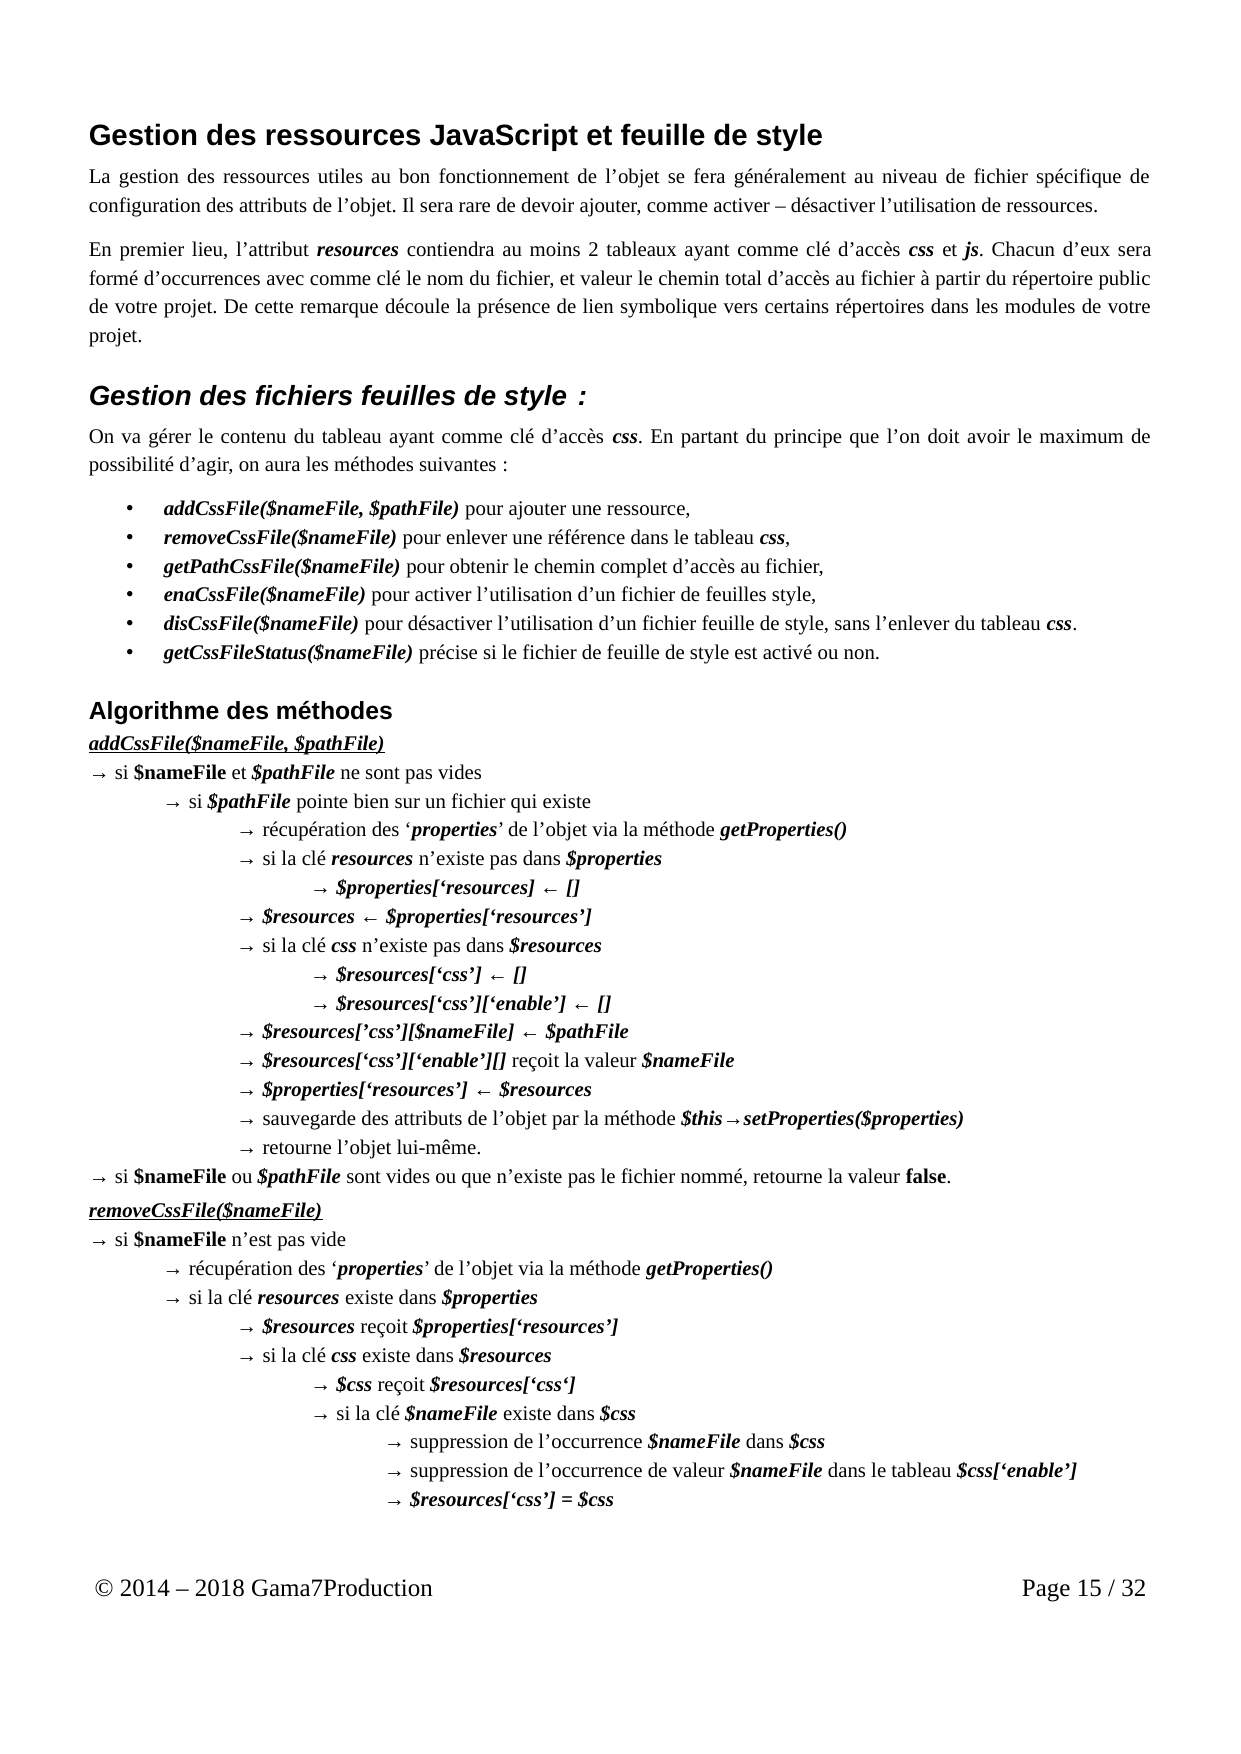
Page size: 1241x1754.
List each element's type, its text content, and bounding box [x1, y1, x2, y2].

list enaCssFile($nameFile) pour activer l’utilisation d’un fichier de feuilles style, [126, 582, 1152, 606]
text → $resources ← $properties[‘resources’] [236, 904, 1152, 928]
text → récupération des ‘properties’ de l’objet via la méthode getProperties() [88, 1256, 1152, 1280]
text → retourne l’objet lui-même. [88, 1135, 1152, 1159]
text On va gérer le contenu du tableau ayant comme clé d’accès css. En partant du principe que l’on doit avoir le maximum de possibilité d’agir, on aura les méthodes suivantes : [88, 423, 1152, 476]
subtitle Gestion des fichiers feuilles de style : [88, 379, 1152, 411]
text → récupération des ‘properties’ de l’objet via la méthode getProperties() [88, 817, 1152, 841]
text → $properties[‘resources] ← [] [236, 875, 1152, 899]
text → si la clé css n’existe pas dans $resources [236, 933, 1152, 957]
text → si $nameFile et $pathFile ne sont pas vides [88, 760, 1152, 784]
text → si la clé resources n’existe pas dans $properties [236, 846, 1152, 870]
text → $resources[‘css’][‘enable’][] reçoit la valeur $nameFile [236, 1048, 1152, 1072]
text addCssFile($nameFile, $pathFile) [88, 731, 1152, 755]
list getPathCssFile($nameFile) pour obtenir le chemin complet d’accès au fichier, [126, 553, 1152, 578]
text → $resources[‘css’] = $css [88, 1487, 1152, 1511]
text → sauvegarde des attributs de l’objet par la méthode $this→setProperties($properties) [236, 1106, 1152, 1130]
text En premier lieu, l’attribut resources contiendra au moins 2 tableaux ayant comme clé d’accès css et js. Chacun d’eux sera formé d’occurrences avec comme clé le nom du fichier, et valeur le chemin total d’accès au fichier à partir du répertoire public de votre projet. De cette remarque découle la présence de lien symbolique vers certains répertoires dans les modules de votre projet. [88, 237, 1152, 347]
text → $resources[‘css’] ← [] [236, 962, 1152, 986]
text → si la clé resources existe dans $properties [88, 1285, 1152, 1309]
text → $properties[‘resources’] ← $resources [236, 1077, 1152, 1101]
text → si $nameFile n’est pas vide [88, 1227, 1152, 1251]
subtitle Gestion des ressources JavaScript et feuille de style [88, 118, 1152, 152]
text → suppression de l’occurrence $nameFile dans $css [88, 1429, 1152, 1453]
list removeCssFile($nameFile) pour enlever une référence dans le tableau css, [126, 525, 1152, 549]
text → si $nameFile ou $pathFile sont vides ou que n’existe pas le fichier nommé, retourne la valeur false. [88, 1164, 1152, 1188]
text → $resources[’css’][$nameFile] ← $pathFile [236, 1019, 1152, 1043]
text → $resources[‘css’][‘enable’] ← [] [236, 991, 1152, 1014]
text La gestion des ressources utiles au bon fonctionnement de l’objet se fera généralement au niveau de fichier spécifique de configuration des attributs de l’objet. Il sera rare de devoir ajouter, comme activer – désactiver l’utilisation de ressources. [88, 164, 1152, 217]
subtitle Algorithme des méthodes [88, 696, 1152, 724]
list addCssFile($nameFile, $pathFile) pour ajouter une ressource, [126, 496, 1152, 520]
list getCssFileStatus($nameFile) précise si le fichier de feuille de style est activé ou non. [126, 640, 1152, 664]
text → si la clé $nameFile existe dans $css [88, 1400, 1152, 1424]
list disCssFile($nameFile) pour désactiver l’utilisation d’un fichier feuille de style, sans l’enlever du tableau css. [126, 611, 1152, 635]
text → suppression de l’occurrence de valeur $nameFile dans le tableau $css[‘enable’] [384, 1458, 1152, 1482]
text → $css reçoit $resources[‘css‘] [88, 1372, 1152, 1396]
text → si $pathFile pointe bien sur un fichier qui existe [88, 788, 1152, 813]
text removeCssFile($nameFile) [88, 1198, 1152, 1222]
text → si la clé css existe dans $resources [88, 1343, 1152, 1367]
text → $resources reçoit $properties[‘resources’] [88, 1314, 1152, 1338]
